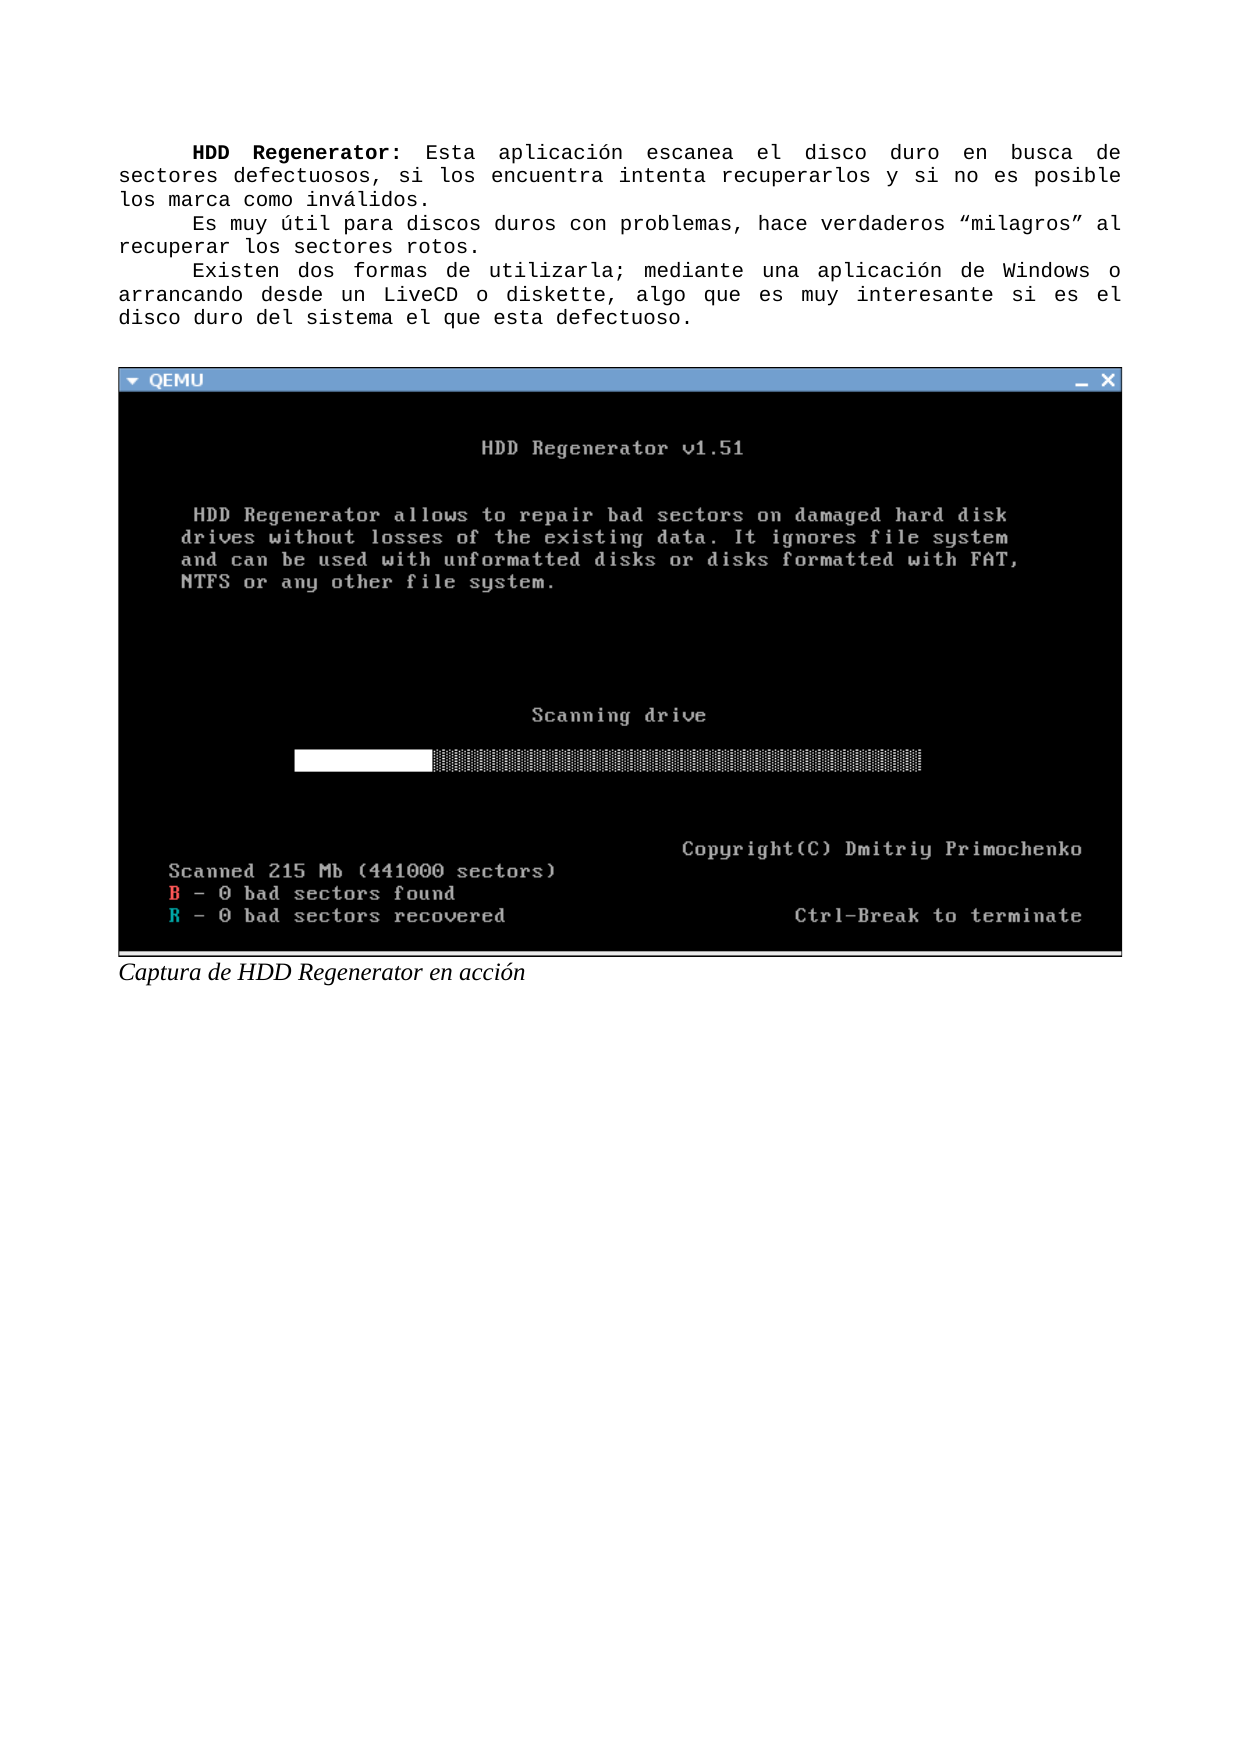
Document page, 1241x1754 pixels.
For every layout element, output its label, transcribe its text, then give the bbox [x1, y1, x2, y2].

text Es muy útil para discos duros con problemas, hace verdaderos “milagros” al recuperar los sectores rotos. [118, 213, 1122, 260]
text Captura de HDD Regenerator en acción [118, 957, 1122, 985]
picture [118, 367, 1123, 957]
text HDD Regenerator: Esta aplicación escanea el disco duro en busca de sectores defectuosos, si los encuentra intenta recuperarlos y si no es posible los marca como inválidos. [118, 142, 1122, 213]
text Existen dos formas de utilizarla; mediante una aplicación de Windows o arrancando desde un LiveCD o diskette, algo que es muy interesante si es el disco duro del sistema el que esta defectuoso. [118, 260, 1122, 331]
